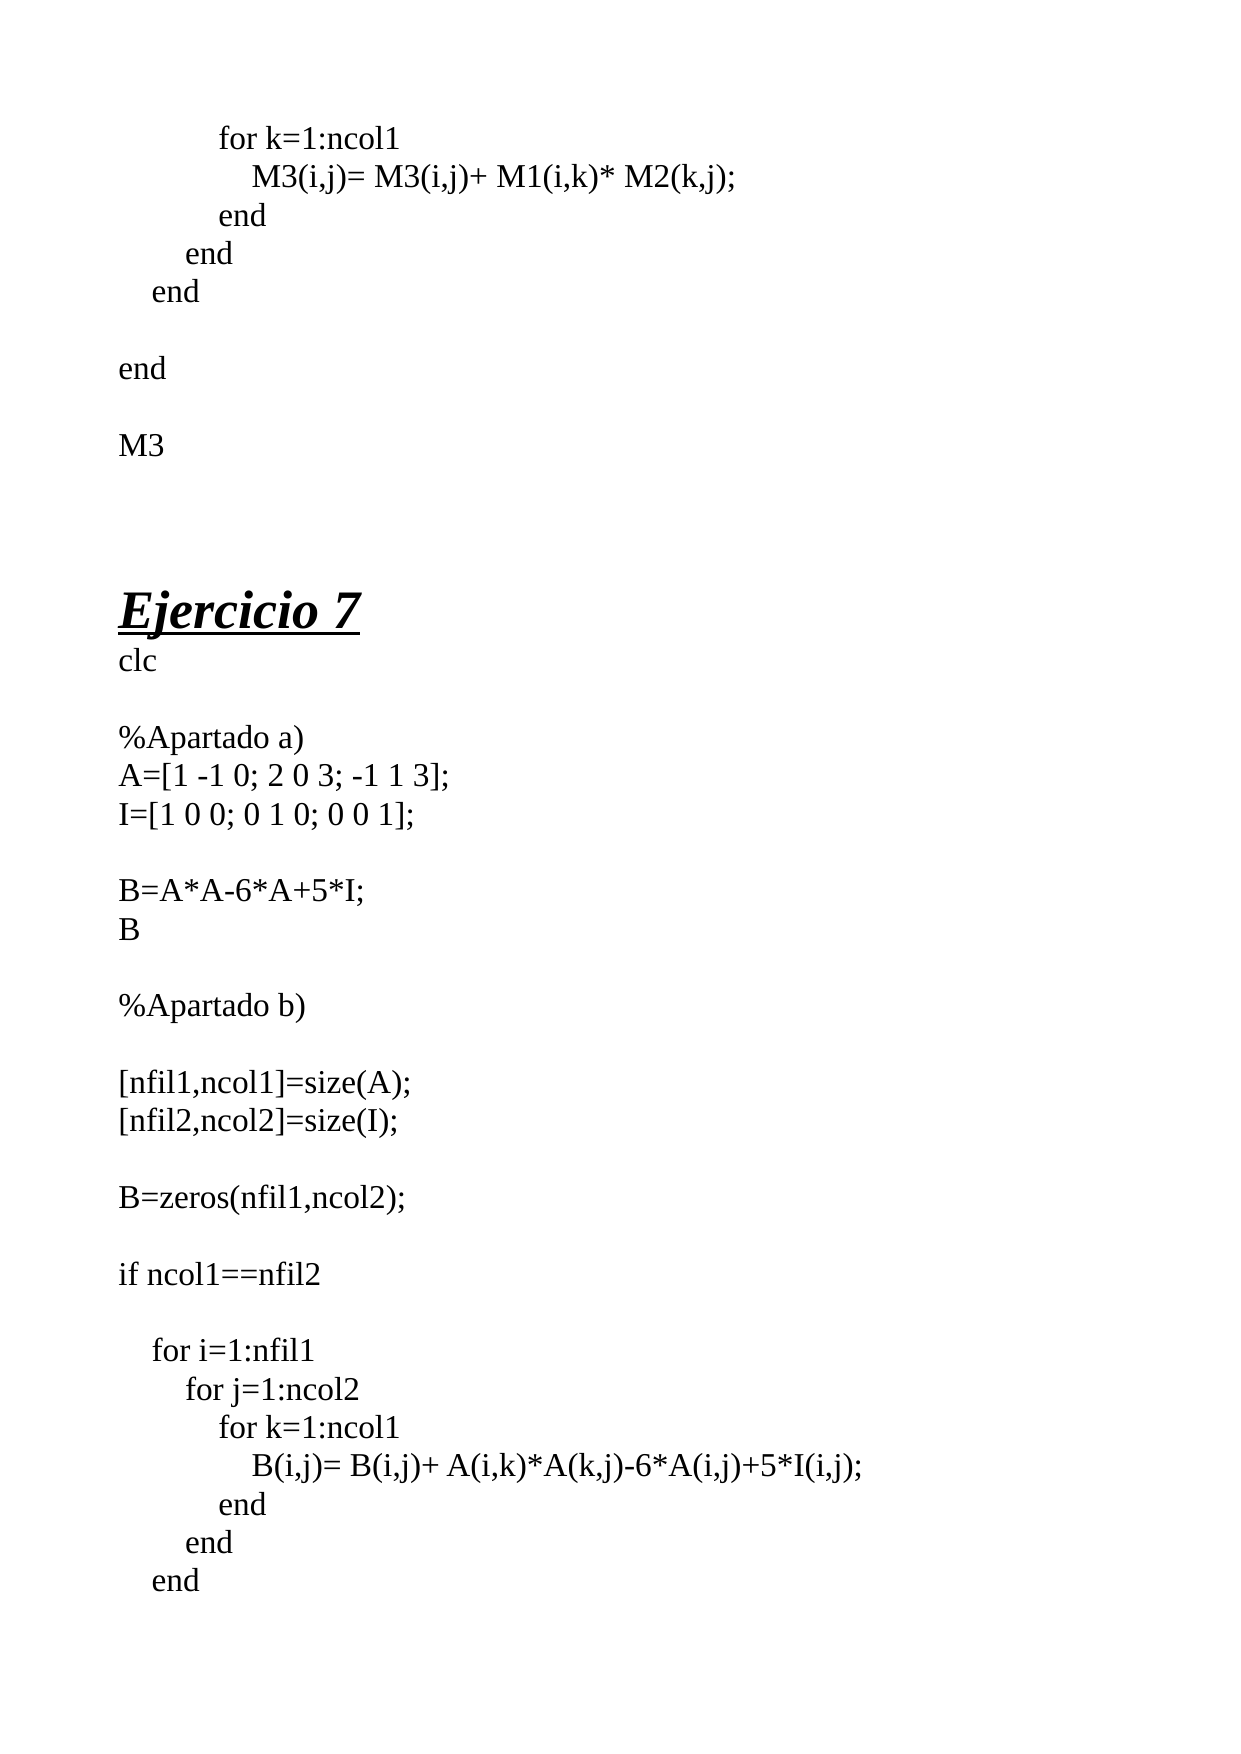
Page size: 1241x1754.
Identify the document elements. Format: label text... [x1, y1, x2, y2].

text B(i,j)= B(i,j)+ A(i,k)*A(k,j)-6*A(i,j)+5*I(i,j); [118, 1445, 1122, 1484]
text B=A*A-6*A+5*I; [118, 870, 1122, 909]
text %Apartado b) [118, 985, 1122, 1024]
text B=zeros(nfil1,ncol2); [118, 1177, 1122, 1215]
text for k=1:ncol1 [118, 118, 1122, 156]
text end [118, 1560, 1122, 1599]
text A=[1 -1 0; 2 0 3; -1 1 3]; [118, 755, 1122, 794]
text B [118, 909, 1122, 947]
text for k=1:ncol1 [118, 1407, 1122, 1445]
text clc [118, 640, 1122, 679]
text I=[1 0 0; 0 1 0; 0 0 1]; [118, 794, 1122, 832]
text Ejercicio 7 [118, 578, 1122, 640]
text for j=1:ncol2 [118, 1369, 1122, 1407]
text end [118, 233, 1122, 271]
text [nfil2,ncol2]=size(I); [118, 1100, 1122, 1139]
text end [118, 195, 1122, 233]
text end [118, 1484, 1122, 1522]
text [nfil1,ncol1]=size(A); [118, 1062, 1122, 1100]
text if ncol1==nfil2 [118, 1254, 1122, 1292]
text %Apartado a) [118, 717, 1122, 755]
text for i=1:nfil1 [118, 1330, 1122, 1369]
text M3(i,j)= M3(i,j)+ M1(i,k)* M2(k,j); [118, 156, 1122, 195]
text end [118, 271, 1122, 310]
text M3 [118, 425, 1122, 463]
text end [118, 1522, 1122, 1560]
text end [118, 348, 1122, 386]
